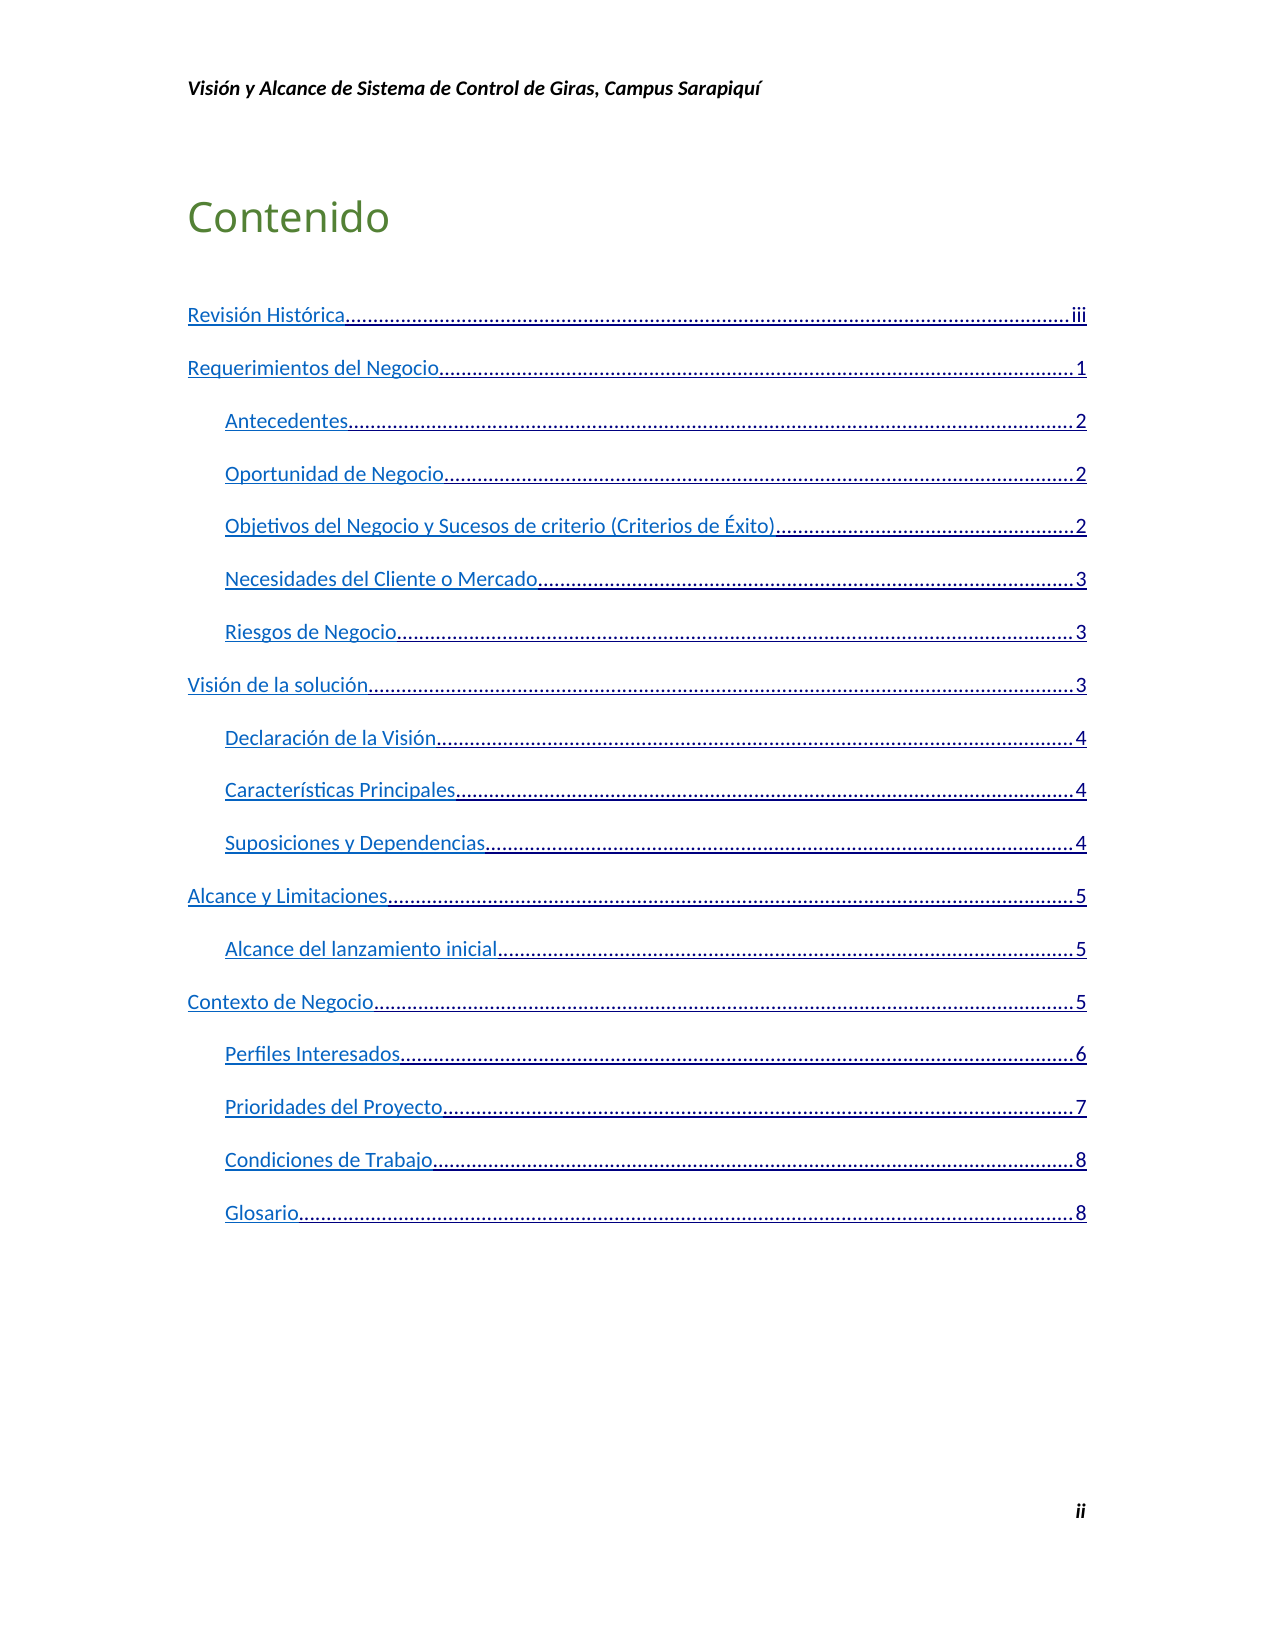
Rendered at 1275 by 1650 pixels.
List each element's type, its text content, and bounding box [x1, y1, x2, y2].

text Prioridades del Proyecto 7 [225, 1093, 1087, 1116]
text Condiciones de Trabajo 8 [225, 1146, 1087, 1169]
text Declaración de la Visión 4 [225, 724, 1087, 747]
text Perfiles Interesados 6 [225, 1041, 1087, 1063]
text Contexto de Negocio 5 [187, 988, 1087, 1011]
text Objetivos del Negocio y Sucesos de criterio (Criterios de Éxito) 2 [225, 512, 1087, 535]
text Contenido [187, 187, 1087, 244]
text Glosario 8 [225, 1199, 1087, 1222]
text Oportunidad de Negocio 2 [225, 460, 1087, 483]
text Suposiciones y Dependencias 4 [225, 829, 1087, 852]
text Antecedentes 2 [225, 407, 1087, 430]
text Riesgos de Negocio 3 [225, 618, 1087, 641]
text Requerimientos del Negocio 1 [187, 354, 1087, 377]
text Necesidades del Cliente o Mercado 3 [225, 565, 1087, 588]
text Alcance y Limitaciones 5 [187, 882, 1087, 905]
text Características Principales 4 [225, 777, 1087, 799]
text Revisión Histórica iii [187, 301, 1087, 324]
text Alcance del lanzamiento inicial 5 [225, 935, 1087, 958]
text Visión de la solución 3 [187, 671, 1087, 694]
